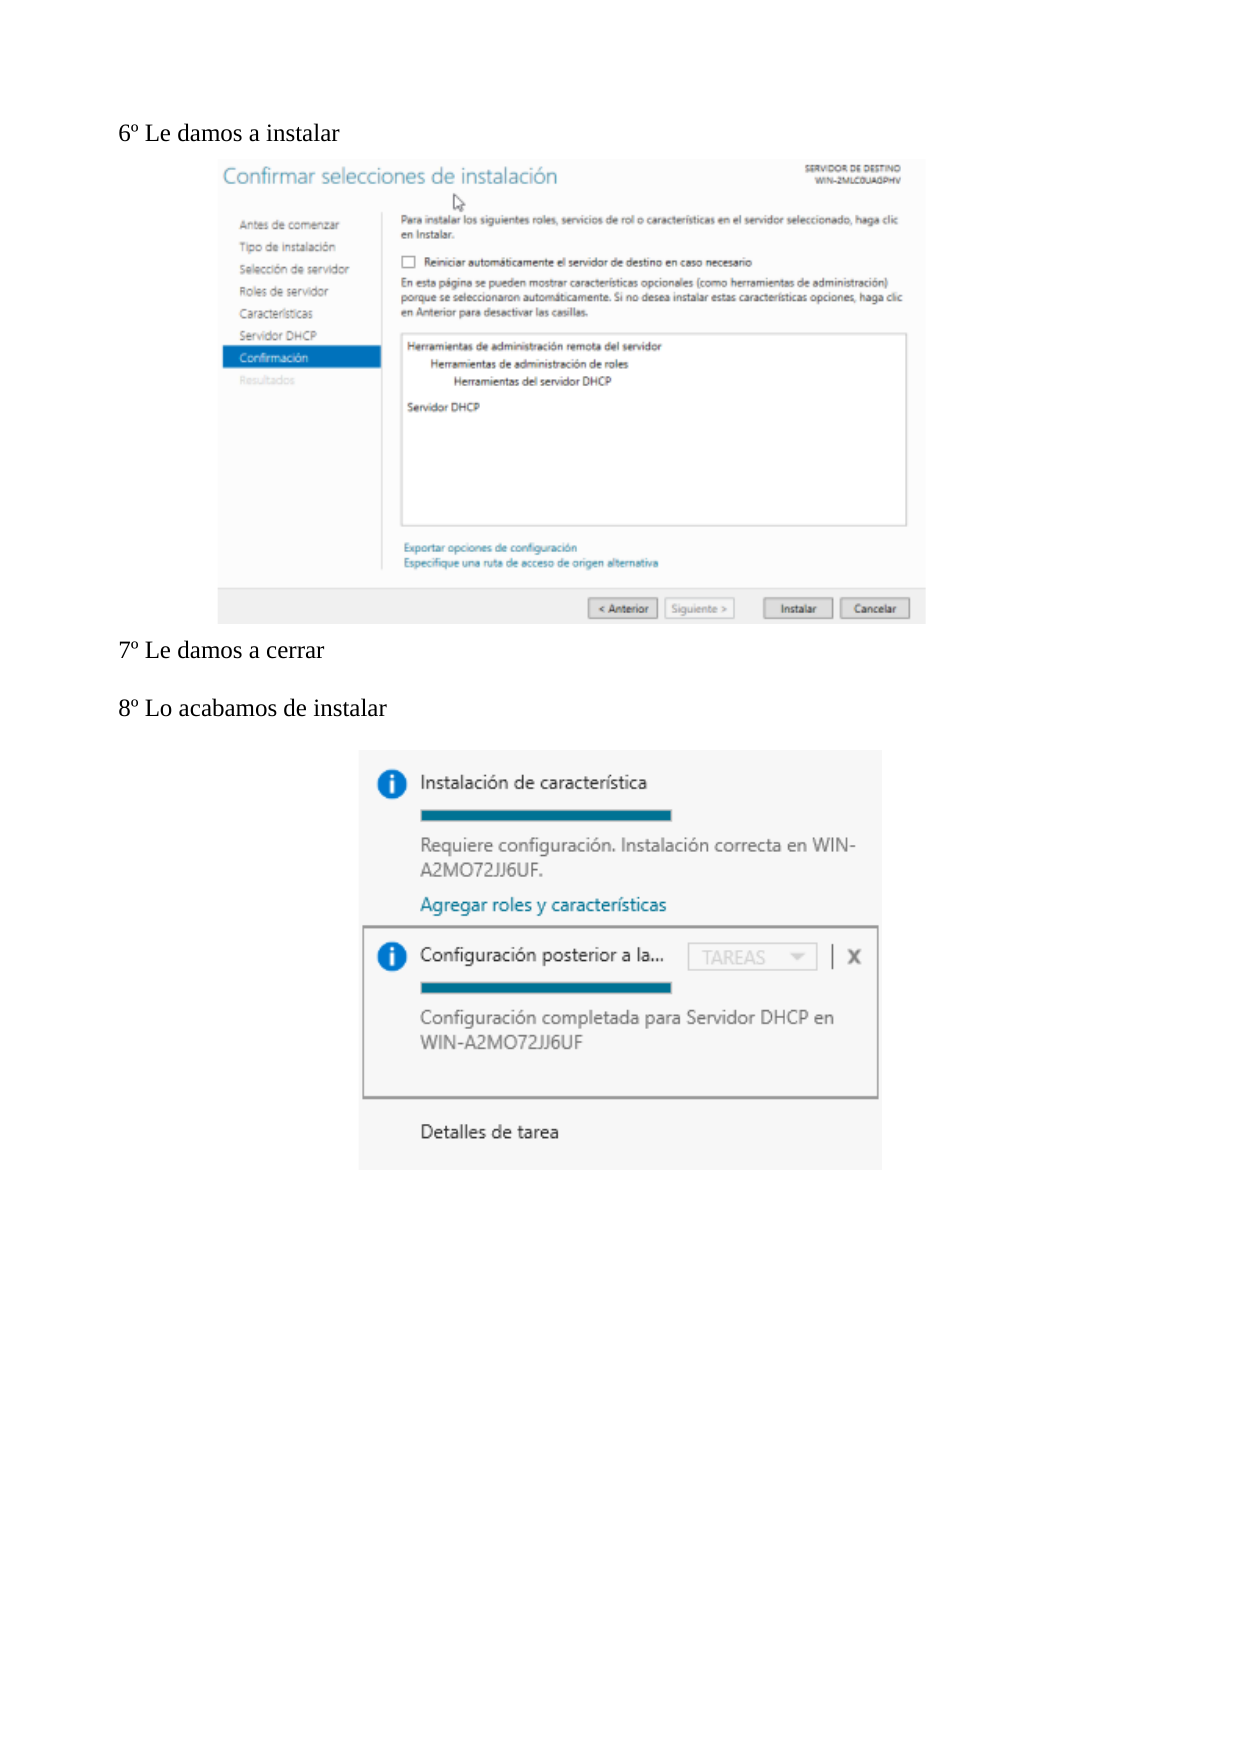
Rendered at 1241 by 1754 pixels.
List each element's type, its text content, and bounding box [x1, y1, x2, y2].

text 8º Lo acabamos de instalar [118, 693, 1122, 722]
text 6º Le damos a instalar [118, 118, 1122, 147]
text 7º Le damos a cerrar [118, 636, 1122, 664]
picture [358, 750, 882, 1170]
picture [217, 159, 926, 624]
